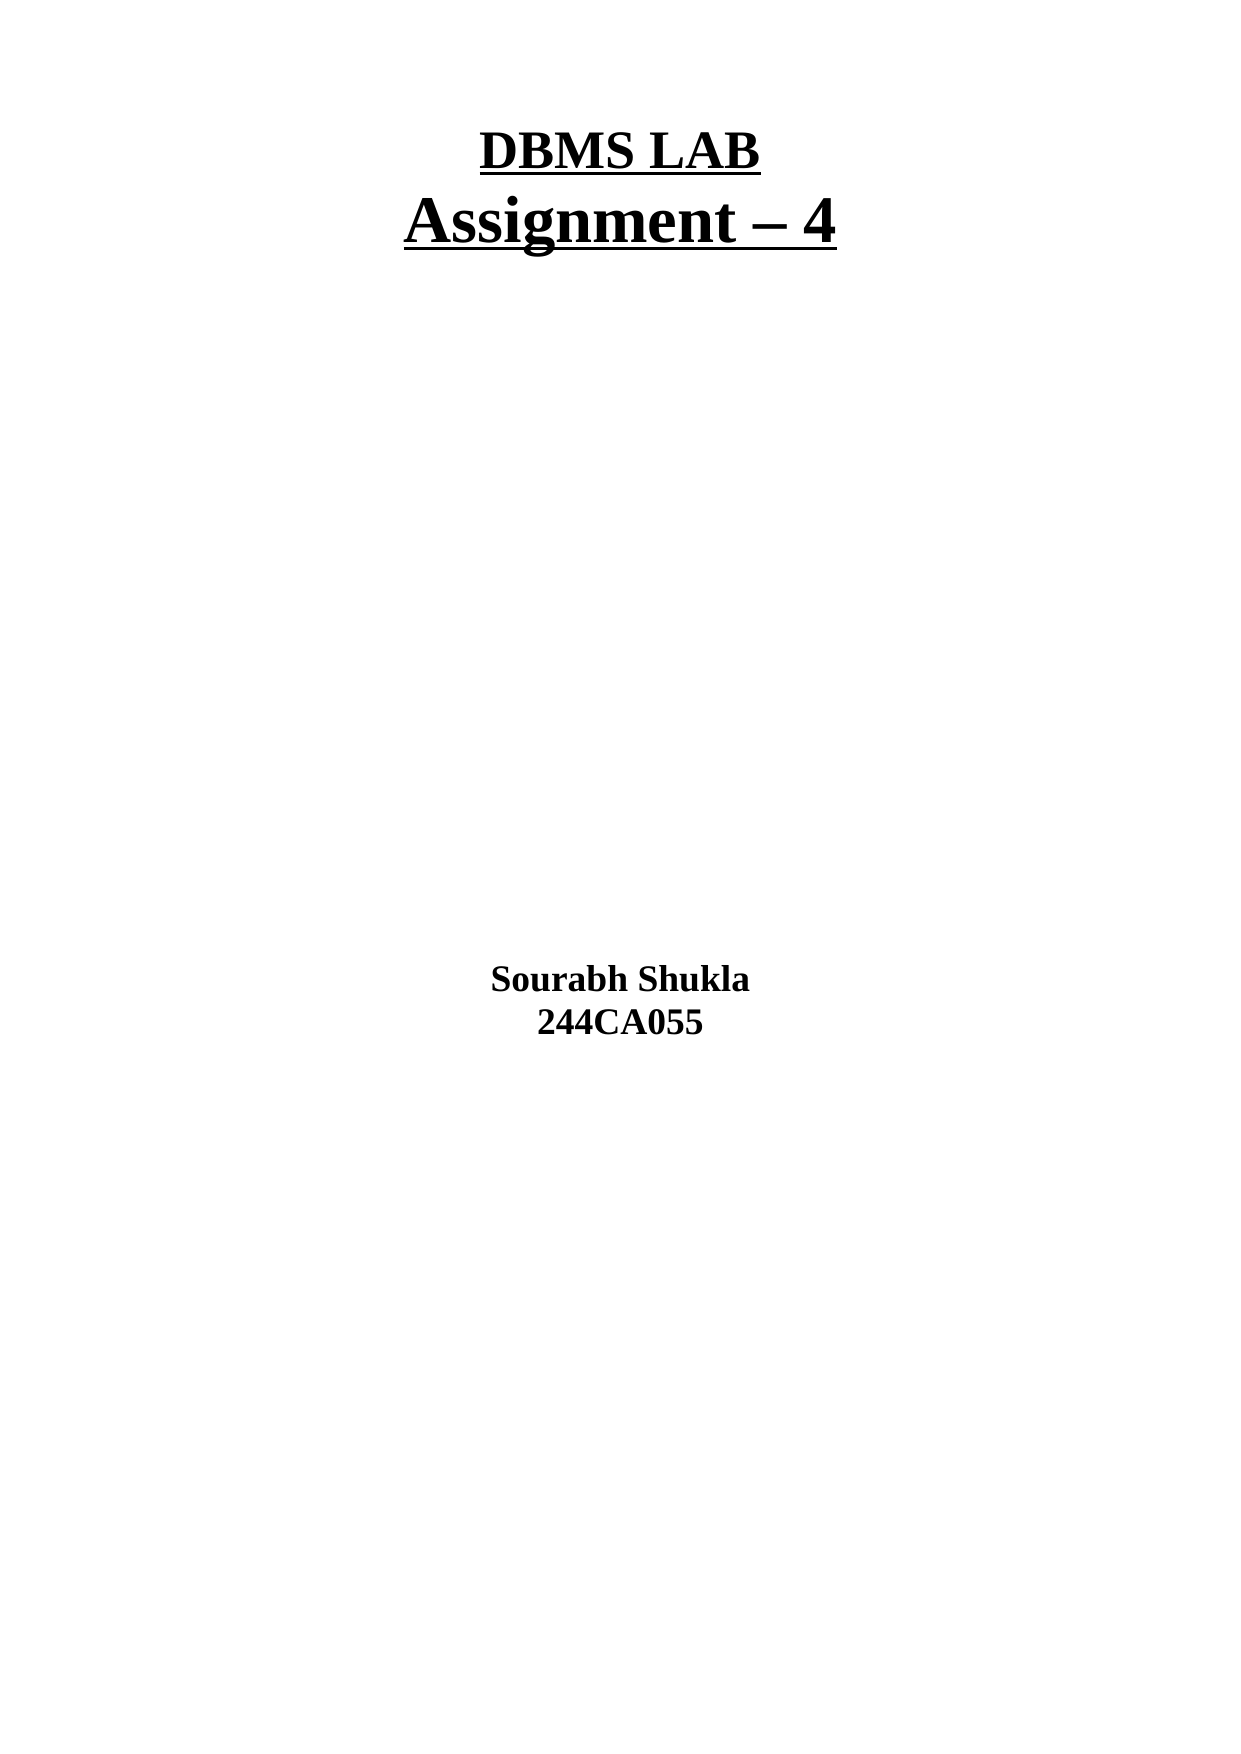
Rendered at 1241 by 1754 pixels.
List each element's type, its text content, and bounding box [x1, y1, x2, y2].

text DBMS LAB Assignment – 4 [118, 118, 1122, 257]
text Sourabh Shukla [118, 957, 1122, 1000]
text 244CA055 [118, 1000, 1122, 1043]
